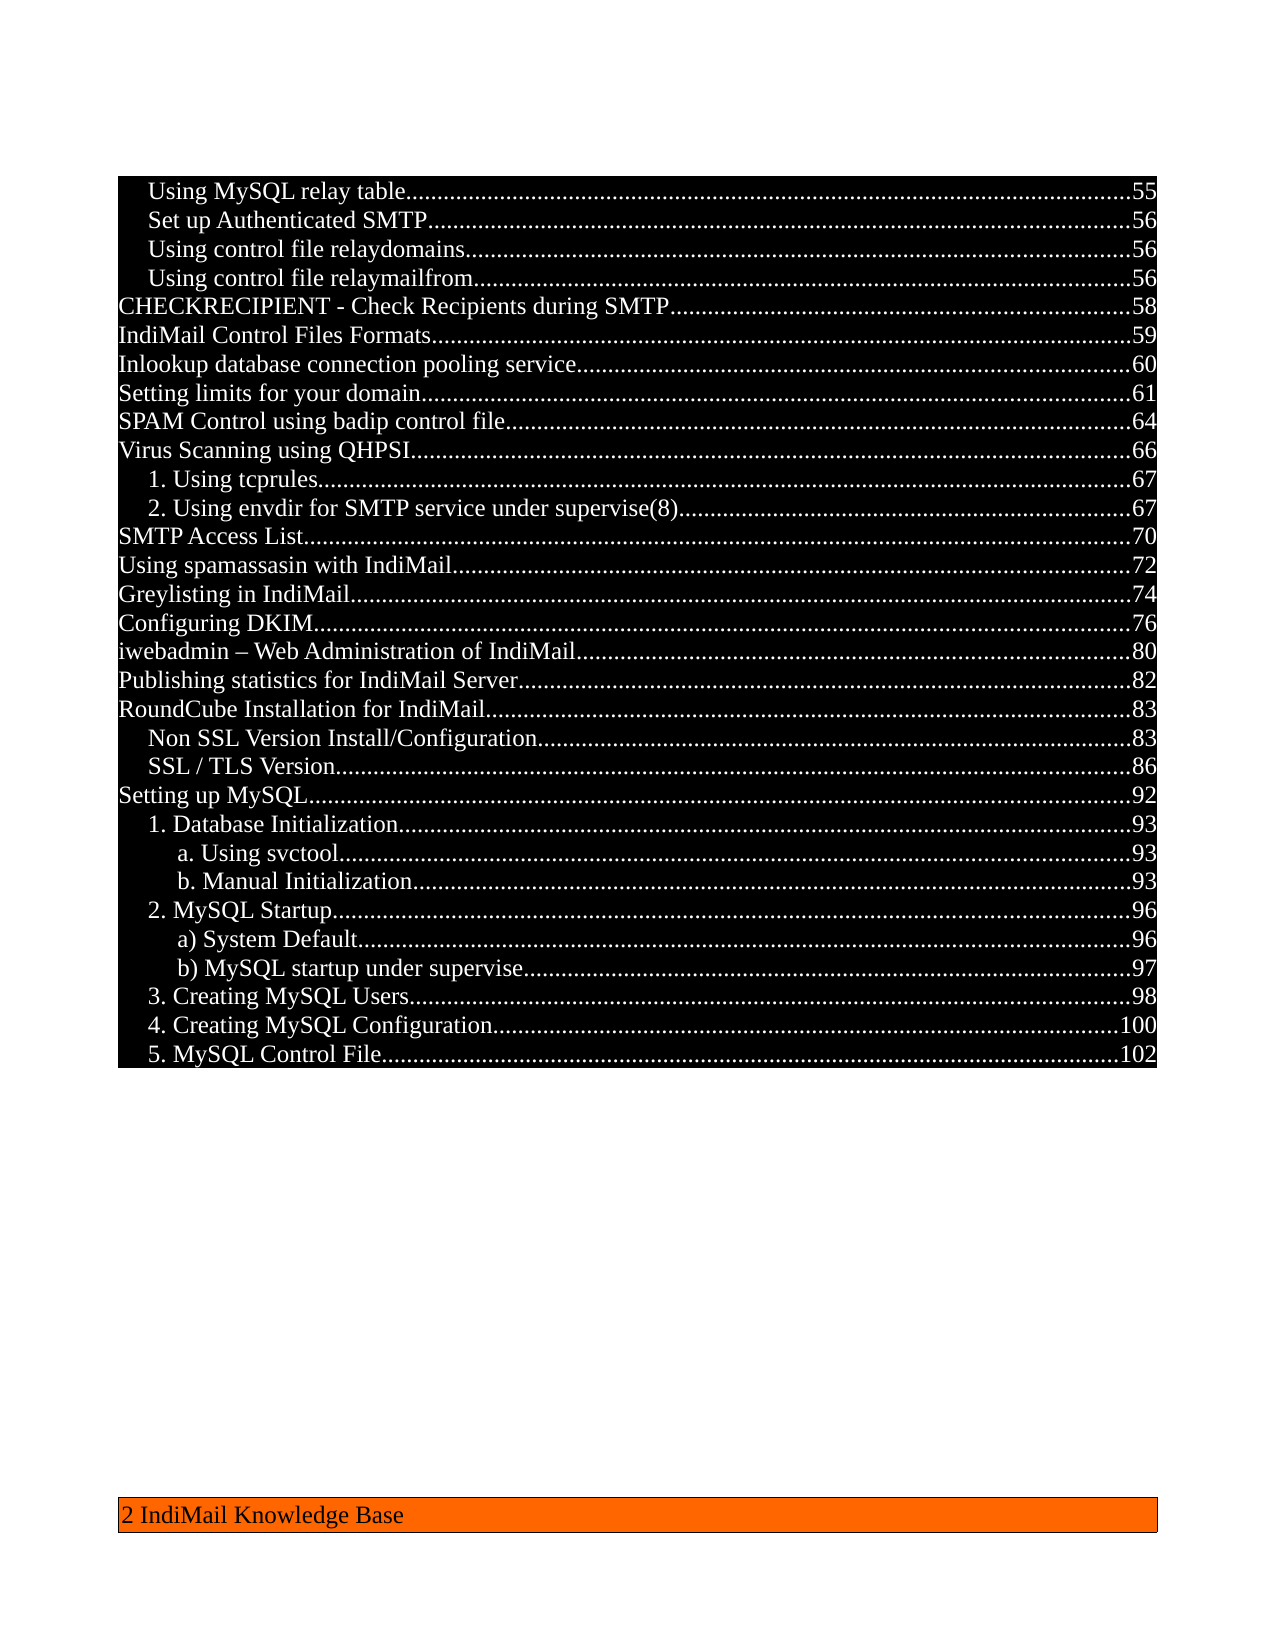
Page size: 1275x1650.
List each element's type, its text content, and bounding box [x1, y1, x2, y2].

text b. Manual Initialization 93 [177, 866, 1157, 895]
text CHECKRECIPIENT - Check Recipients during SMTP 58 [118, 291, 1157, 320]
text 5. MySQL Control File 102 [148, 1039, 1157, 1068]
text Setting up MySQL 92 [118, 780, 1157, 809]
text 4. Creating MySQL Configuration 100 [148, 1010, 1157, 1039]
text 3. Creating MySQL Users 98 [148, 981, 1157, 1010]
text Using spamassasin with IndiMail 72 [118, 550, 1157, 579]
text iwebadmin – Web Administration of IndiMail 80 [118, 636, 1157, 665]
text Inlookup database connection pooling service 60 [118, 349, 1157, 378]
text 1. Using tcprules 67 [148, 464, 1157, 493]
text Greylisting in IndiMail 74 [118, 579, 1157, 608]
text Using control file relaydomains 56 [148, 234, 1157, 263]
text Set up Authenticated SMTP 56 [148, 205, 1157, 234]
text Configuring DKIM 76 [118, 608, 1157, 636]
text SPAM Control using badip control file 64 [118, 406, 1157, 435]
text 2. MySQL Startup 96 [148, 895, 1157, 924]
text Publishing statistics for IndiMail Server 82 [118, 665, 1157, 694]
text Setting limits for your domain 61 [118, 378, 1157, 406]
text SMTP Access List 70 [118, 521, 1157, 550]
text RoundCube Installation for IndiMail 83 [118, 694, 1157, 723]
text SSL / TLS Version 86 [148, 751, 1157, 780]
text 1. Database Initialization 93 [148, 809, 1157, 838]
text Non SSL Version Install/Configuration 83 [148, 723, 1157, 751]
text b) MySQL startup under supervise 97 [177, 953, 1157, 981]
text Using control file relaymailfrom 56 [148, 263, 1157, 291]
text a) System Default 96 [177, 924, 1157, 953]
text Using MySQL relay table 55 [148, 176, 1157, 205]
text IndiMail Control Files Formats 59 [118, 320, 1157, 349]
text Virus Scanning using QHPSI 66 [118, 435, 1157, 464]
text a. Using svctool 93 [177, 838, 1157, 866]
text 2. Using envdir for SMTP service under supervise(8) 67 [148, 493, 1157, 521]
